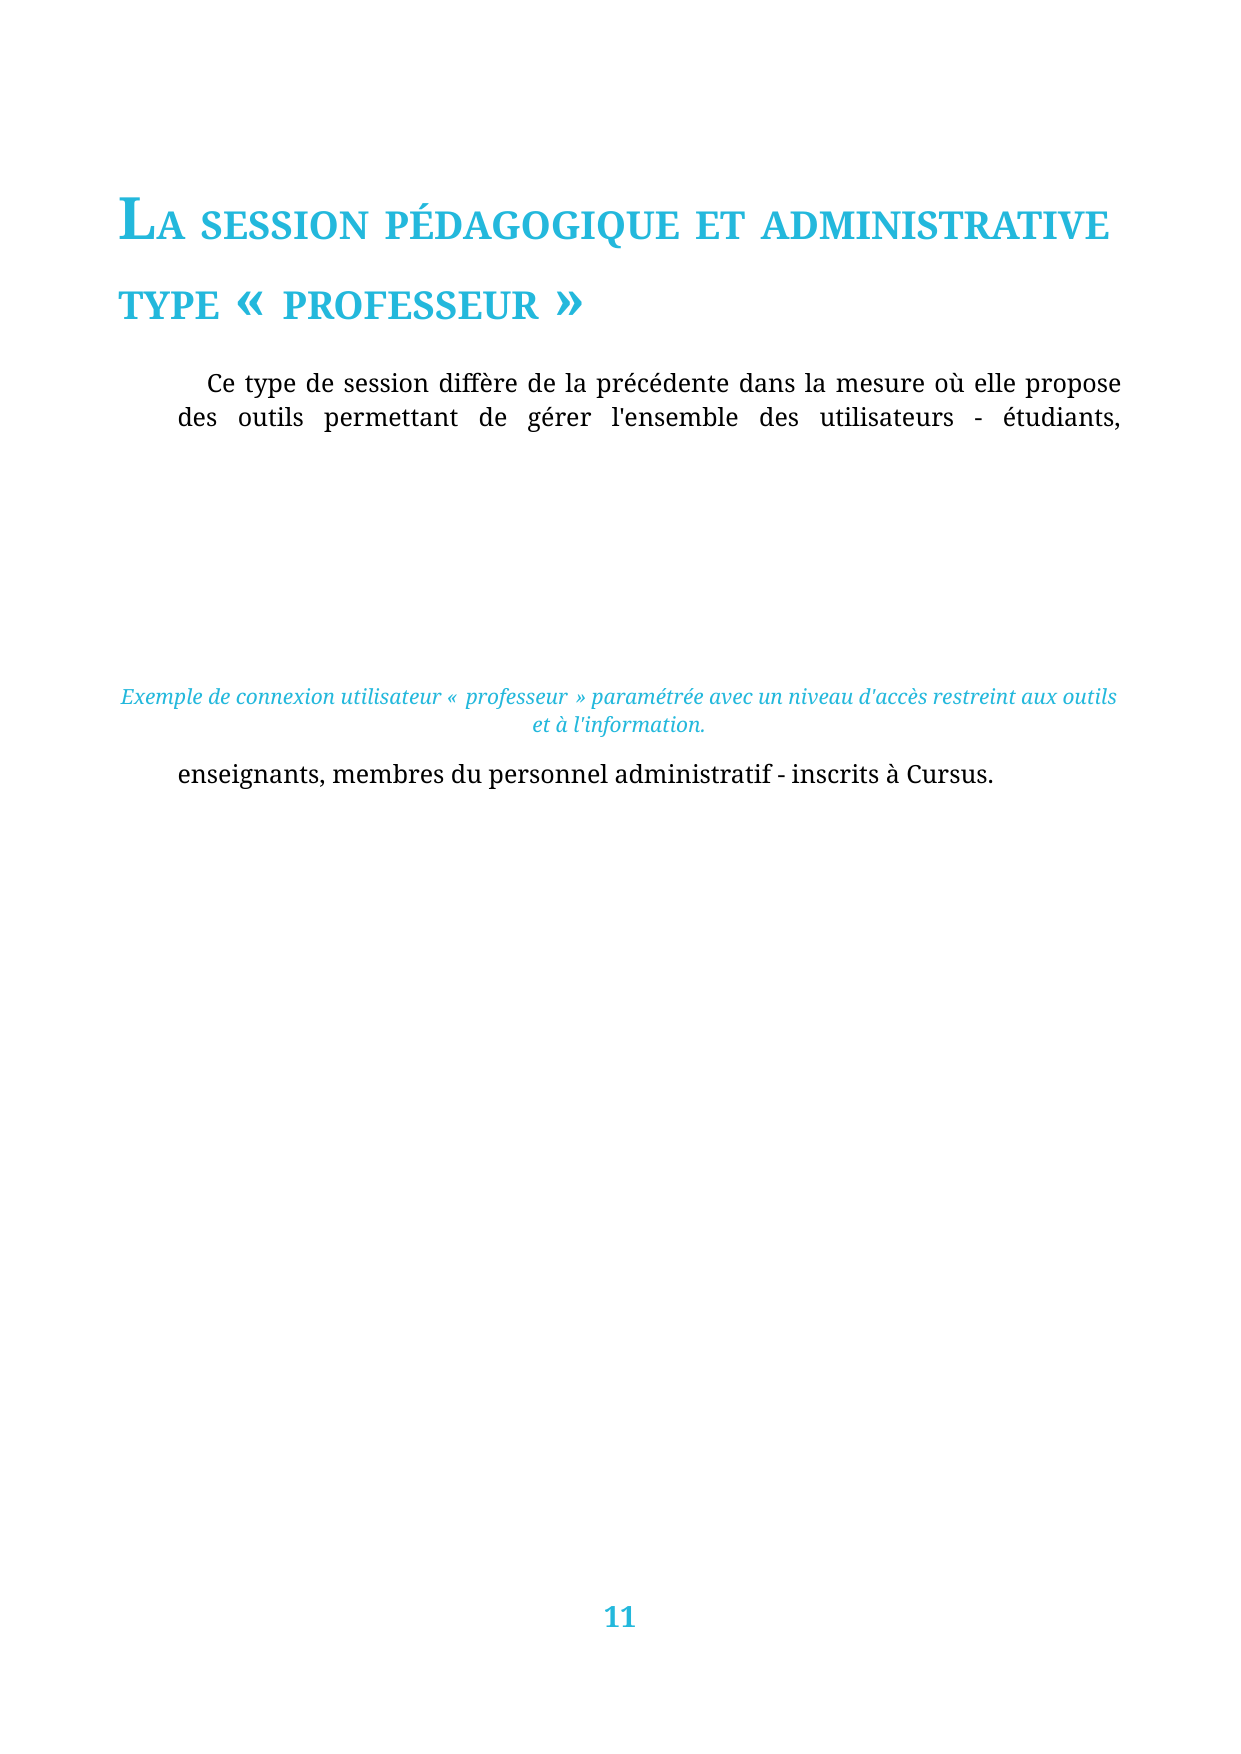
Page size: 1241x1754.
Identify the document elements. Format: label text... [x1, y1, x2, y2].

subtitle La session pédagogique et administrative type « professeur » [118, 177, 1122, 336]
text Ce type de session diffère de la précédente dans la mesure où elle propose des outils permettant de gérer l'ensemble des utilisateurs - étudiants, enseignants, membres du personnel administratif - inscrits à Cursus. [119, 366, 1122, 791]
text Exemple de connexion utilisateur « professeur » paramétrée avec un niveau d'accès restreint aux outils et à l'information. [119, 463, 1121, 739]
